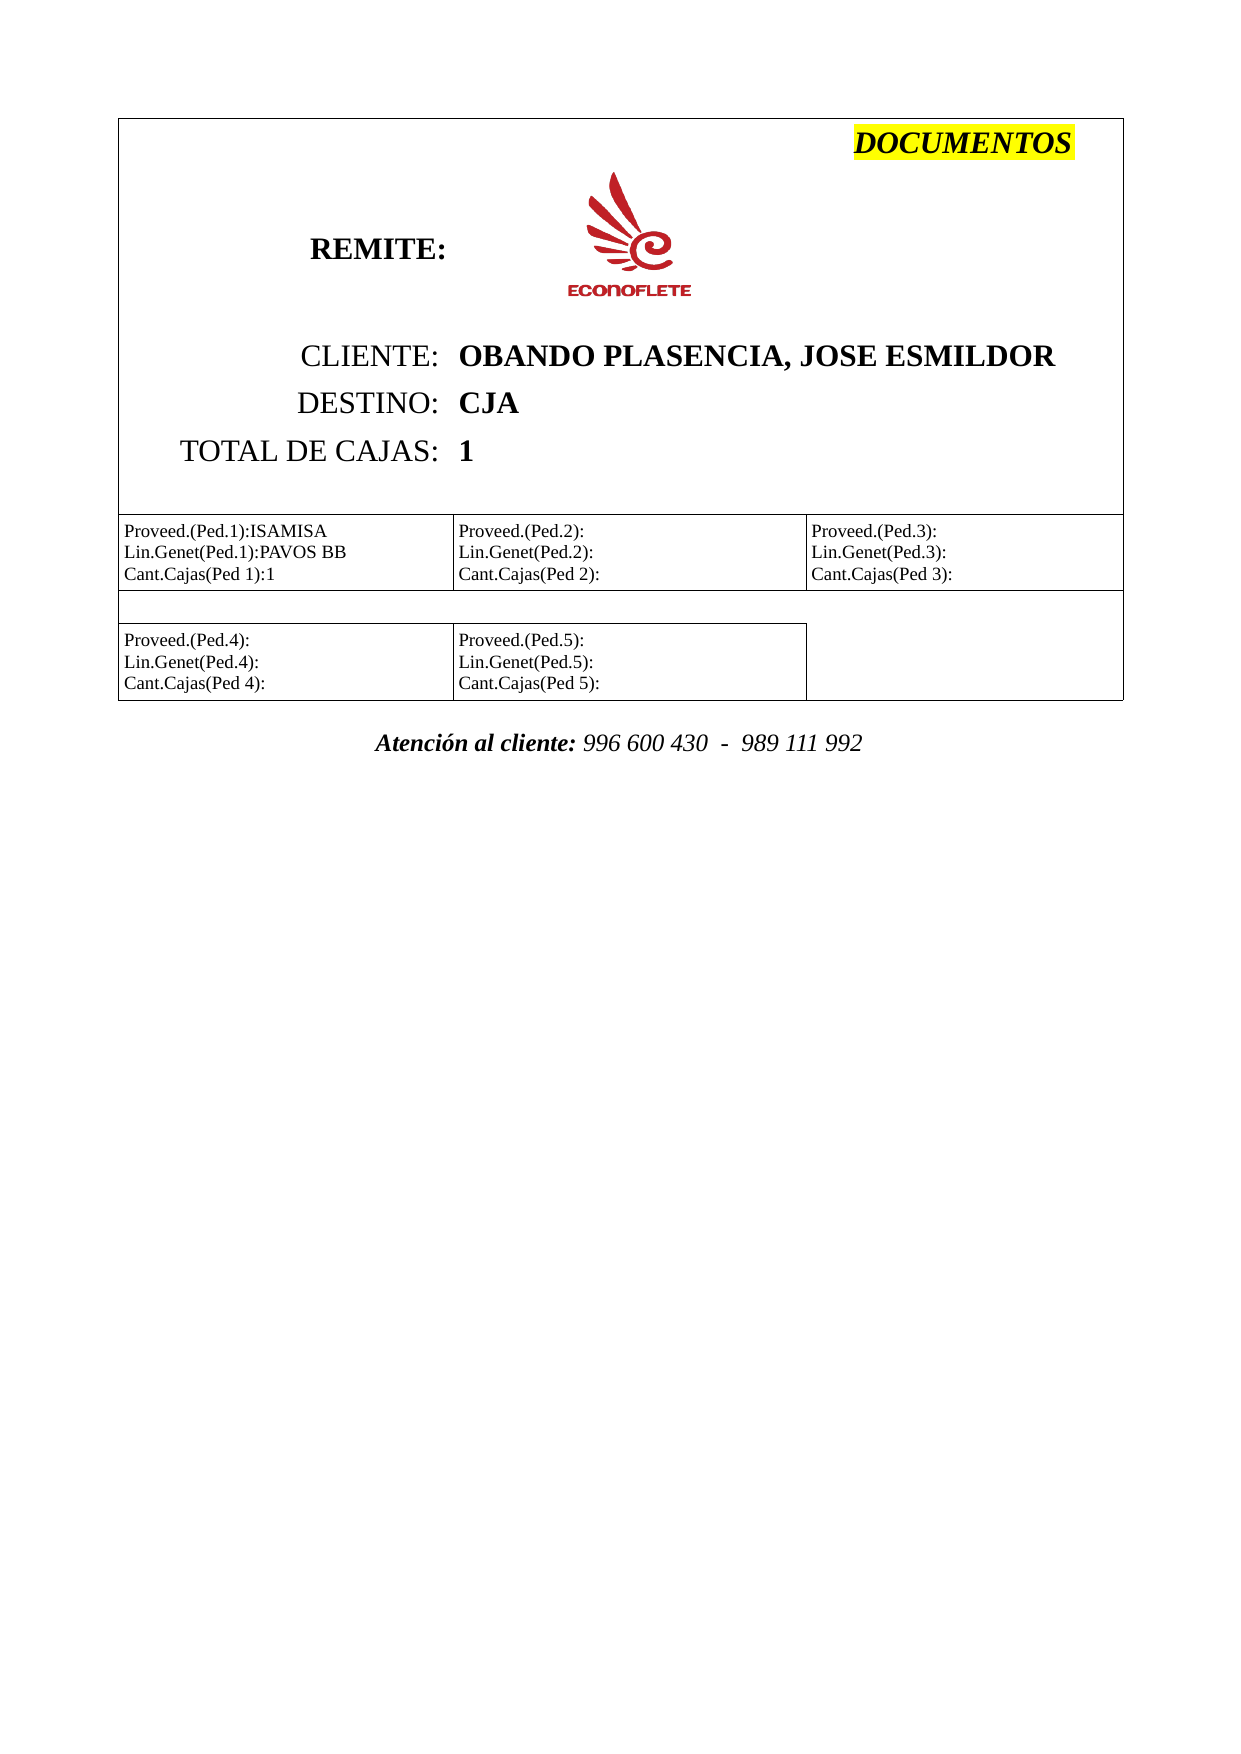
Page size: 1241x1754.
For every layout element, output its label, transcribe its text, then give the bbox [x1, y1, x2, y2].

table_cell Proveed.(Ped.5): Lin.Genet(Ped.5): Cant.Cajas(Ped 5): [454, 624, 806, 699]
table_cell [806, 591, 1123, 623]
table_cell REMITE: [119, 166, 453, 332]
table_cell [806, 166, 1123, 332]
picture [552, 171, 707, 297]
table_cell CJA [453, 379, 806, 426]
table_header DOCUMENTOS [806, 119, 1123, 166]
table_cell [453, 591, 806, 623]
table_cell Proveed.(Ped.2): Lin.Genet(Ped.2): Cant.Cajas(Ped 2): [454, 515, 806, 590]
table_header [119, 119, 453, 166]
table_cell [119, 591, 453, 623]
table_cell [806, 474, 1123, 514]
table_cell Proveed.(Ped.3): Lin.Genet(Ped.3): Cant.Cajas(Ped 3): [807, 515, 1123, 590]
table_cell Proveed.(Ped.1):ISAMISA Lin.Genet(Ped.1):PAVOS BB Cant.Cajas(Ped 1):1 [119, 515, 453, 590]
text Atención al cliente: 996 600 430 - 989 111 992 [118, 728, 1122, 757]
table_cell [453, 474, 806, 514]
table_cell [453, 166, 806, 332]
table_cell DESTINO: [119, 379, 453, 426]
table_header [453, 119, 806, 166]
table_cell OBANDO PLASENCIA, JOSE ESMILDOR [453, 332, 1123, 379]
table_cell [806, 379, 1123, 426]
table_cell Proveed.(Ped.4): Lin.Genet(Ped.4): Cant.Cajas(Ped 4): [119, 624, 453, 699]
table_cell TOTAL DE CAJAS: [119, 426, 453, 474]
table_cell CLIENTE: [119, 332, 453, 379]
table_cell 1 [453, 426, 1123, 474]
table_cell [119, 474, 453, 514]
table_cell [807, 623, 1123, 699]
